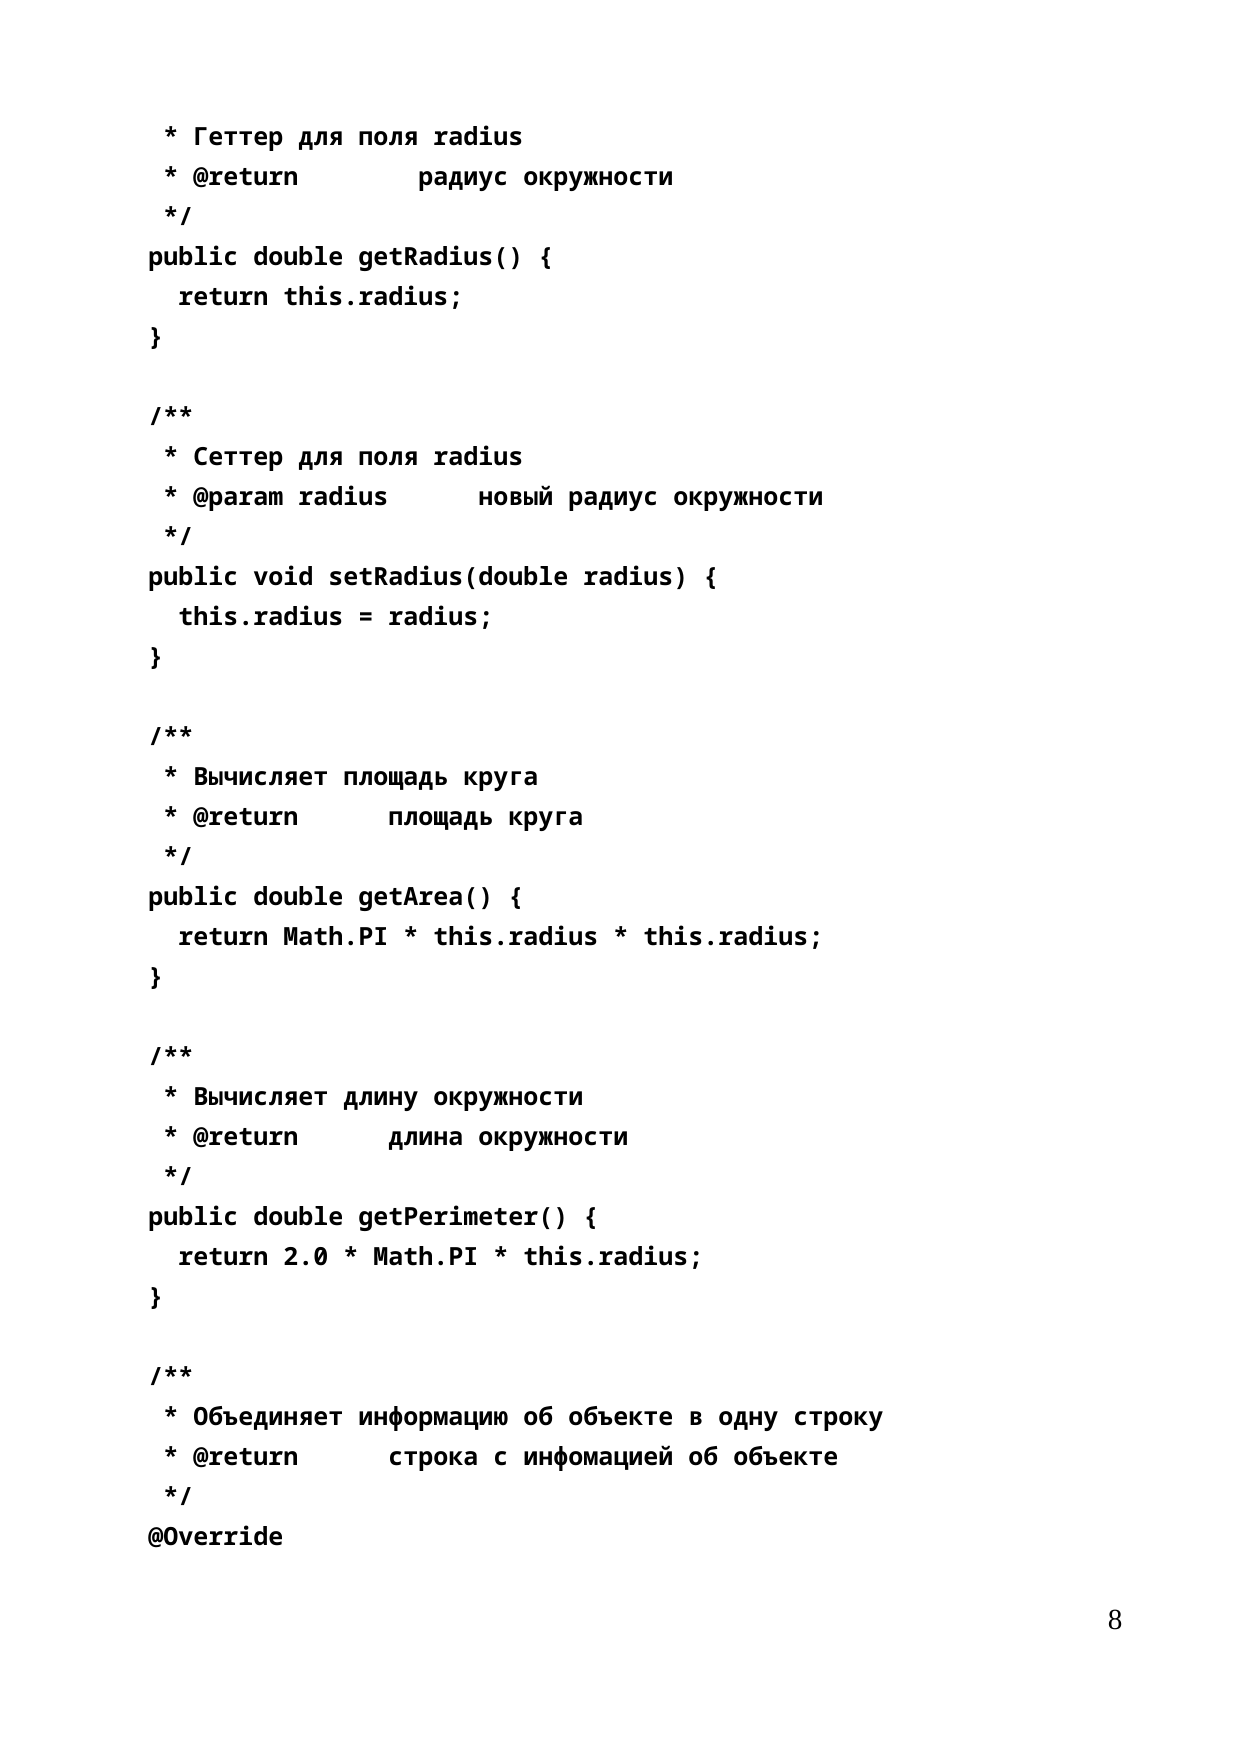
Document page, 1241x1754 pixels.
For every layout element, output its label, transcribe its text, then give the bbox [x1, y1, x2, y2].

text return 2.0 * Math.PI * this.radius; [118, 1238, 1122, 1272]
text /** [118, 718, 1122, 752]
text * Вычисляет площадь круга [118, 758, 1122, 792]
text /** [118, 398, 1122, 432]
text } [118, 958, 1122, 992]
text } [118, 638, 1122, 672]
text */ [118, 198, 1122, 232]
text public double getArea() { [118, 878, 1122, 912]
text public double getPerimeter() { [118, 1198, 1122, 1232]
text /** [118, 1038, 1122, 1072]
text * @return радиус окружности [118, 158, 1122, 192]
text return this.radius; [118, 278, 1122, 312]
text /** [118, 1358, 1122, 1392]
text public double getRadius() { [118, 238, 1122, 272]
text */ [118, 1478, 1122, 1512]
text * Вычисляет длину окружности [118, 1078, 1122, 1112]
text * @param radius новый радиус окружности [118, 478, 1122, 512]
text } [118, 318, 1122, 352]
text } [118, 1278, 1122, 1312]
text */ [118, 838, 1122, 872]
text * @return строка с инфомацией об объекте [118, 1438, 1122, 1472]
text @Override [118, 1518, 1122, 1552]
text */ [118, 1158, 1122, 1192]
text * @return площадь круга [118, 798, 1122, 832]
text * Геттер для поля radius [118, 118, 1122, 152]
text this.radius = radius; [118, 598, 1122, 632]
text public void setRadius(double radius) { [118, 558, 1122, 592]
text */ [118, 518, 1122, 552]
text * Сеттер для поля radius [118, 438, 1122, 472]
text return Math.PI * this.radius * this.radius; [118, 918, 1122, 952]
text * @return длина окружности [118, 1118, 1122, 1152]
text * Объединяет информацию об объекте в одну строку [118, 1398, 1122, 1432]
